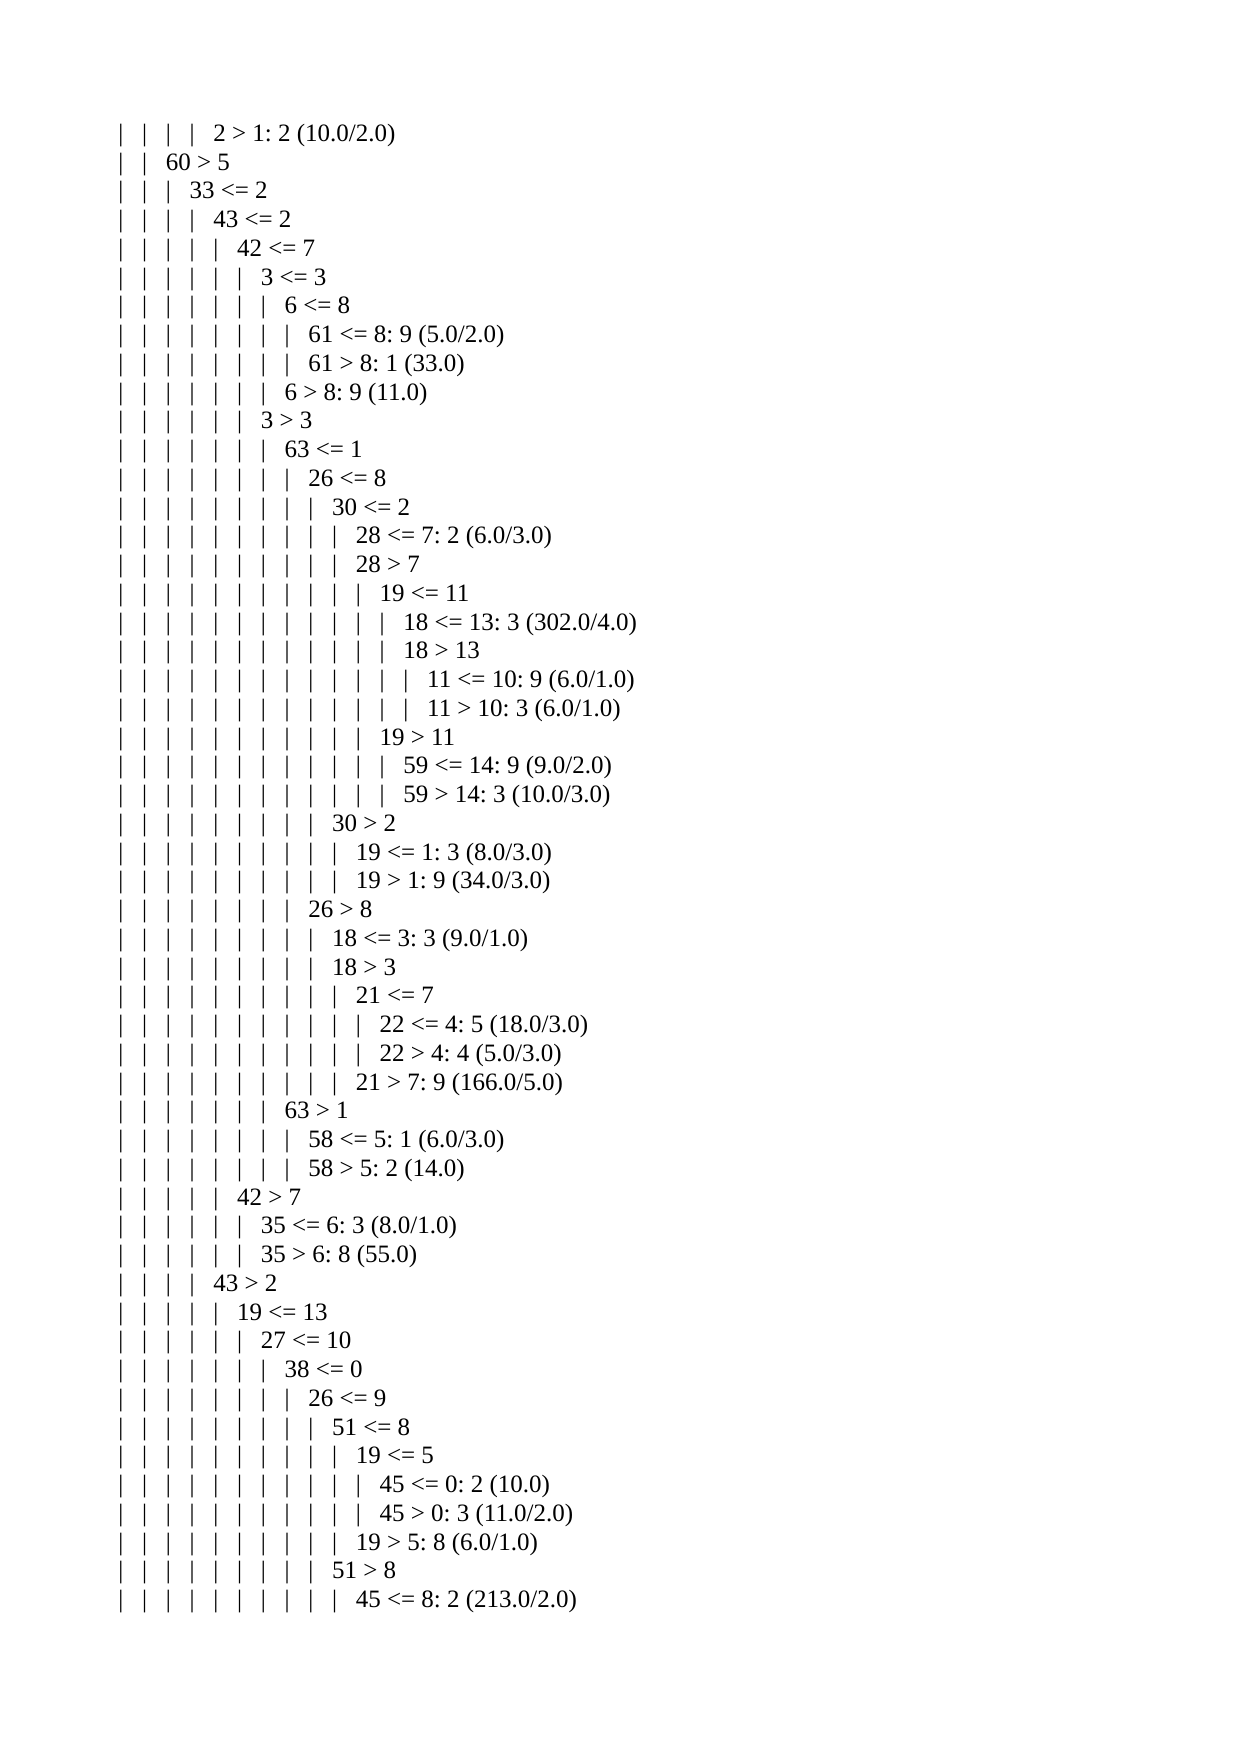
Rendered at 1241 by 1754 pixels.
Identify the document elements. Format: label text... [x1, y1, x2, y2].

text | | | | | | | | | 30 > 2 [118, 808, 1122, 837]
text | | | | | | | | | | 21 > 7: 9 (166.0/5.0) [118, 1067, 1122, 1096]
text | | 60 > 5 [118, 147, 1122, 176]
text | | | | | | | | | | | | 18 > 13 [118, 636, 1122, 664]
text | | | | | | | | 58 > 5: 2 (14.0) [118, 1153, 1122, 1182]
text | | | | | | | | | | | | | 11 > 10: 3 (6.0/1.0) [118, 693, 1122, 722]
text | | | | | | | | | | | | 18 <= 13: 3 (302.0/4.0) [118, 607, 1122, 636]
text | | | | | | | | 61 <= 8: 9 (5.0/2.0) [118, 319, 1122, 348]
text | | | | | | | | | | 19 > 1: 9 (34.0/3.0) [118, 866, 1122, 894]
text | | | | | | | | | | | 19 <= 11 [118, 578, 1122, 607]
text | | | | | | | | | | 28 <= 7: 2 (6.0/3.0) [118, 521, 1122, 549]
text | | | | | | | | | 18 > 3 [118, 952, 1122, 981]
text | | | | | | 27 <= 10 [118, 1326, 1122, 1354]
text | | | | | | | 63 > 1 [118, 1096, 1122, 1124]
text | | | | | | | | | | | 19 > 11 [118, 722, 1122, 751]
text | | | | | | | | | | | | | 11 <= 10: 9 (6.0/1.0) [118, 664, 1122, 693]
text | | | | | | | | 26 > 8 [118, 894, 1122, 923]
text | | | | | | | 63 <= 1 [118, 434, 1122, 463]
text | | | | 43 > 2 [118, 1268, 1122, 1297]
text | | | | | | | | | | 19 <= 5 [118, 1441, 1122, 1469]
text | | | | | | 3 > 3 [118, 406, 1122, 434]
text | | | | | 42 <= 7 [118, 233, 1122, 262]
text | | | | | | 3 <= 3 [118, 262, 1122, 291]
text | | | | | | | | | | 45 <= 8: 2 (213.0/2.0) [118, 1584, 1122, 1613]
text | | | | | | | | | | 19 <= 1: 3 (8.0/3.0) [118, 837, 1122, 866]
text | | | | | | | | | | 28 > 7 [118, 549, 1122, 578]
text | | | | | | | | | | | | 59 <= 14: 9 (9.0/2.0) [118, 751, 1122, 779]
text | | | | | | | | | 18 <= 3: 3 (9.0/1.0) [118, 923, 1122, 952]
text | | | | | 42 > 7 [118, 1182, 1122, 1211]
text | | | | | | | | 26 <= 9 [118, 1383, 1122, 1412]
text | | | | | 19 <= 13 [118, 1297, 1122, 1326]
text | | | | | | | | | 51 > 8 [118, 1556, 1122, 1584]
text | | | | | | | | | | | 45 <= 0: 2 (10.0) [118, 1469, 1122, 1498]
text | | | | | | | 6 > 8: 9 (11.0) [118, 377, 1122, 406]
text | | | | | | | | | | | | 59 > 14: 3 (10.0/3.0) [118, 779, 1122, 808]
text | | | | | | 35 <= 6: 3 (8.0/1.0) [118, 1211, 1122, 1239]
text | | | | 2 > 1: 2 (10.0/2.0) [118, 118, 1122, 147]
text | | | | | | | | 58 <= 5: 1 (6.0/3.0) [118, 1124, 1122, 1153]
text | | | | | | | 38 <= 0 [118, 1354, 1122, 1383]
text | | | | | | | | | | 19 > 5: 8 (6.0/1.0) [118, 1527, 1122, 1556]
text | | | | | | | | | | | 45 > 0: 3 (11.0/2.0) [118, 1498, 1122, 1527]
text | | | | | | | | | 51 <= 8 [118, 1412, 1122, 1441]
text | | | | | | | | 61 > 8: 1 (33.0) [118, 348, 1122, 377]
text | | | | | | | 6 <= 8 [118, 291, 1122, 319]
text | | | | | | | | | | | 22 <= 4: 5 (18.0/3.0) [118, 1009, 1122, 1038]
text | | | | | | | | | 30 <= 2 [118, 492, 1122, 521]
text | | | | | | | | 26 <= 8 [118, 463, 1122, 492]
text | | | | 43 <= 2 [118, 204, 1122, 233]
text | | | | | | | | | | 21 <= 7 [118, 981, 1122, 1009]
text | | | | | | | | | | | 22 > 4: 4 (5.0/3.0) [118, 1038, 1122, 1067]
text | | | 33 <= 2 [118, 176, 1122, 204]
text | | | | | | 35 > 6: 8 (55.0) [118, 1239, 1122, 1268]
